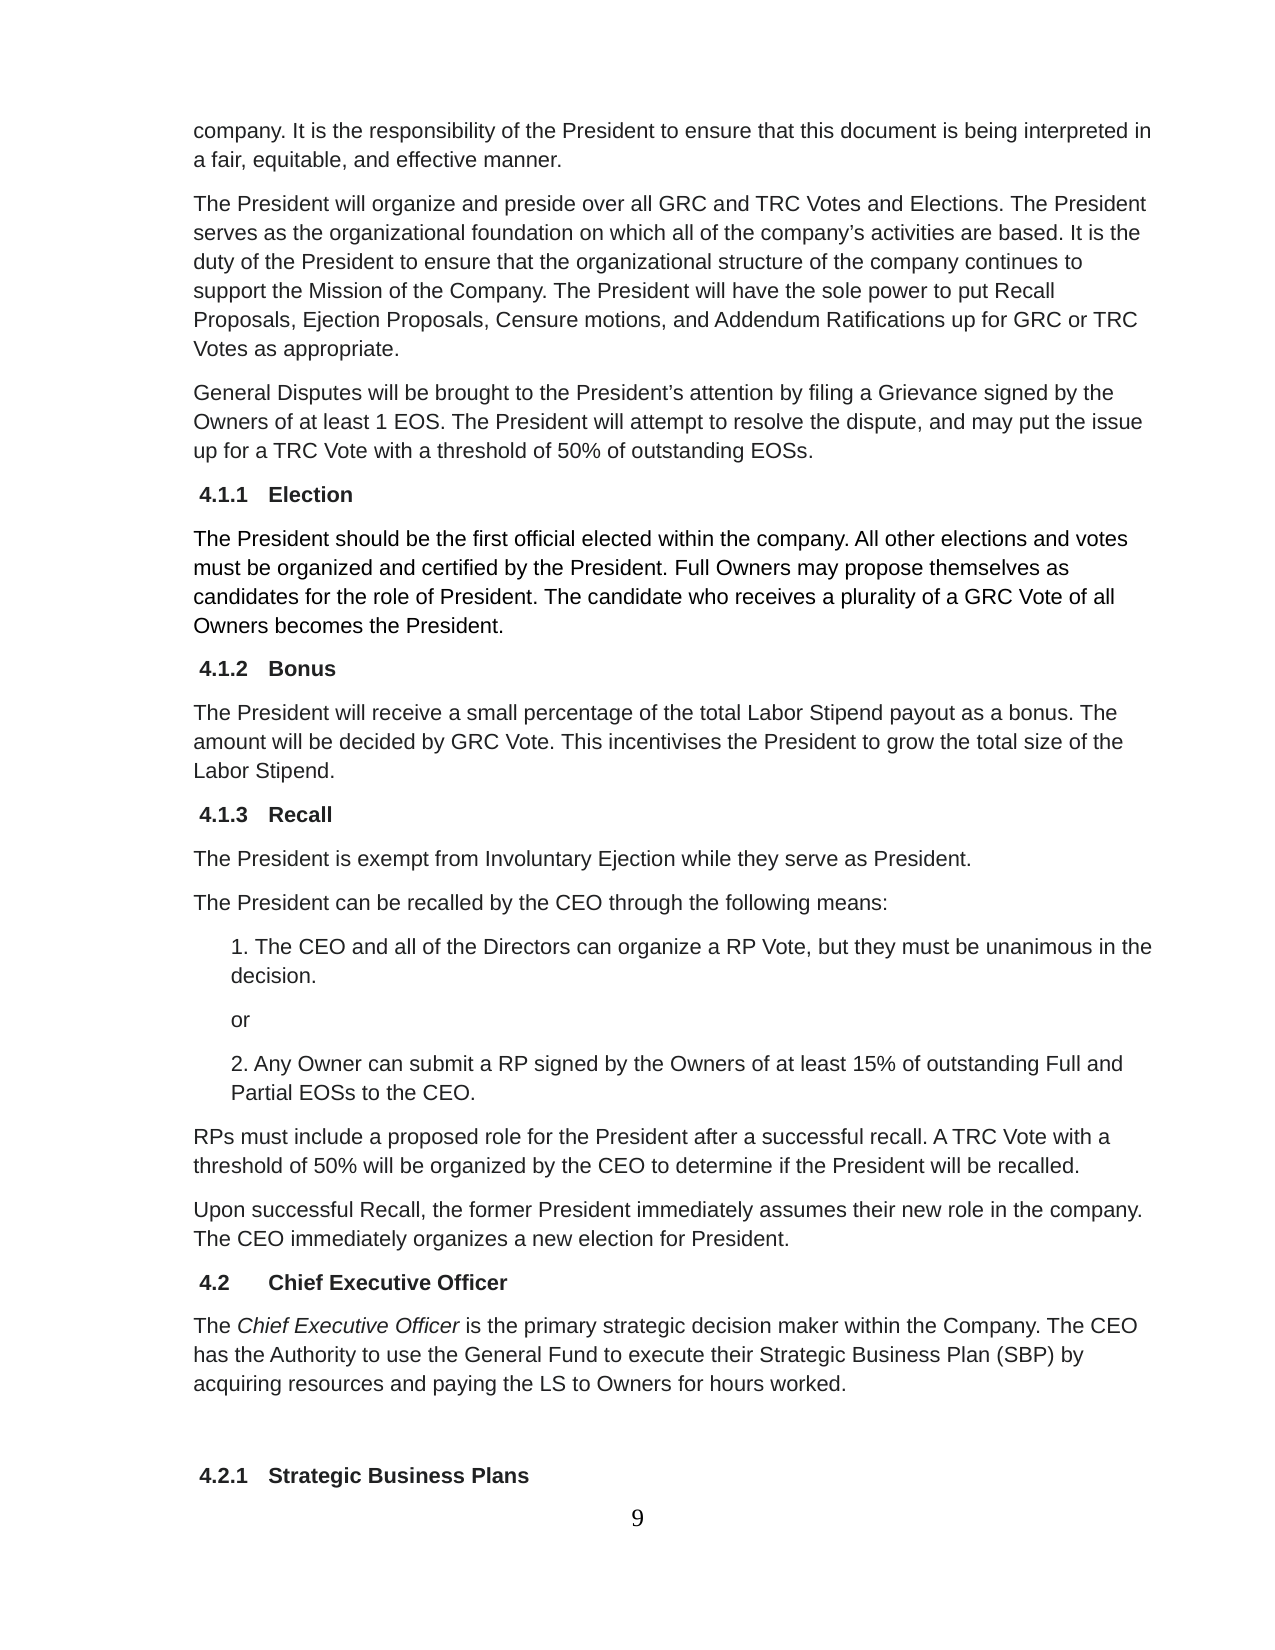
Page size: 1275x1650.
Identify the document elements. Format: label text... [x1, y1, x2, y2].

subtitle Bonus [193, 656, 1157, 681]
subtitle Election [193, 482, 1157, 507]
list company. It is the responsibility of the President to ensure that this document is being interpreted in a fair, equitable, and effective manner. [156, 118, 1157, 172]
list The President will receive a small percentage of the total Labor Stipend payout as a bonus. The amount will be decided by GRC Vote. This incentivises the President to grow the total size of the Labor Stipend. [193, 700, 1157, 783]
subtitle Recall [193, 802, 1157, 827]
list General Disputes will be brought to the President’s attention by filing a Grievance signed by the Owners of at least 1 EOS. The President will attempt to resolve the dispute, and may put the issue up for a TRC Vote with a threshold of 50% of outstanding EOSs. [156, 380, 1157, 463]
list The Chief Executive Officer is the primary strategic decision maker within the Company. The CEO has the Authority to use the General Fund to execute their Strategic Business Plan (SBP) by acquiring resources and paying the LS to Owners for hours worked. [156, 1313, 1157, 1396]
list The President should be the first official elected within the company. All other elections and votes must be organized and certified by the President. Full Owners may propose themselves as candidates for the role of President. The candidate who receives a plurality of a GRC Vote of all Owners becomes the President. [193, 526, 1157, 638]
list 1. The CEO and all of the Directors can organize a RP Vote, but they must be unanimous in the decision. [193, 934, 1157, 988]
list RPs must include a proposed role for the President after a successful recall. A TRC Vote with a threshold of 50% will be organized by the CEO to determine if the President will be recalled. [156, 1123, 1157, 1178]
list Upon successful Recall, the former President immediately assumes their new role in the company. The CEO immediately organizes a new election for President. [156, 1196, 1157, 1251]
list 2. Any Owner can submit a RP signed by the Owners of at least 15% of outstanding Full and Partial EOSs to the CEO. [193, 1051, 1157, 1105]
subtitle Chief Executive Officer [193, 1269, 1157, 1294]
list The President is exempt from Involuntary Ejection while they serve as President. [156, 846, 1157, 871]
list or [193, 1007, 1157, 1032]
subtitle Strategic Business Plans [193, 1463, 1157, 1488]
list The President can be recalled by the CEO through the following means: [156, 890, 1157, 915]
list The President will organize and preside over all GRC and TRC Votes and Elections. The President serves as the organizational foundation on which all of the company’s activities are based. It is the duty of the President to ensure that the organizational structure of the company continues to support the Mission of the Company. The President will have the sole power to put Recall Proposals, Ejection Proposals, Censure motions, and Addendum Ratifications up for GRC or TRC Votes as appropriate. [156, 191, 1157, 361]
